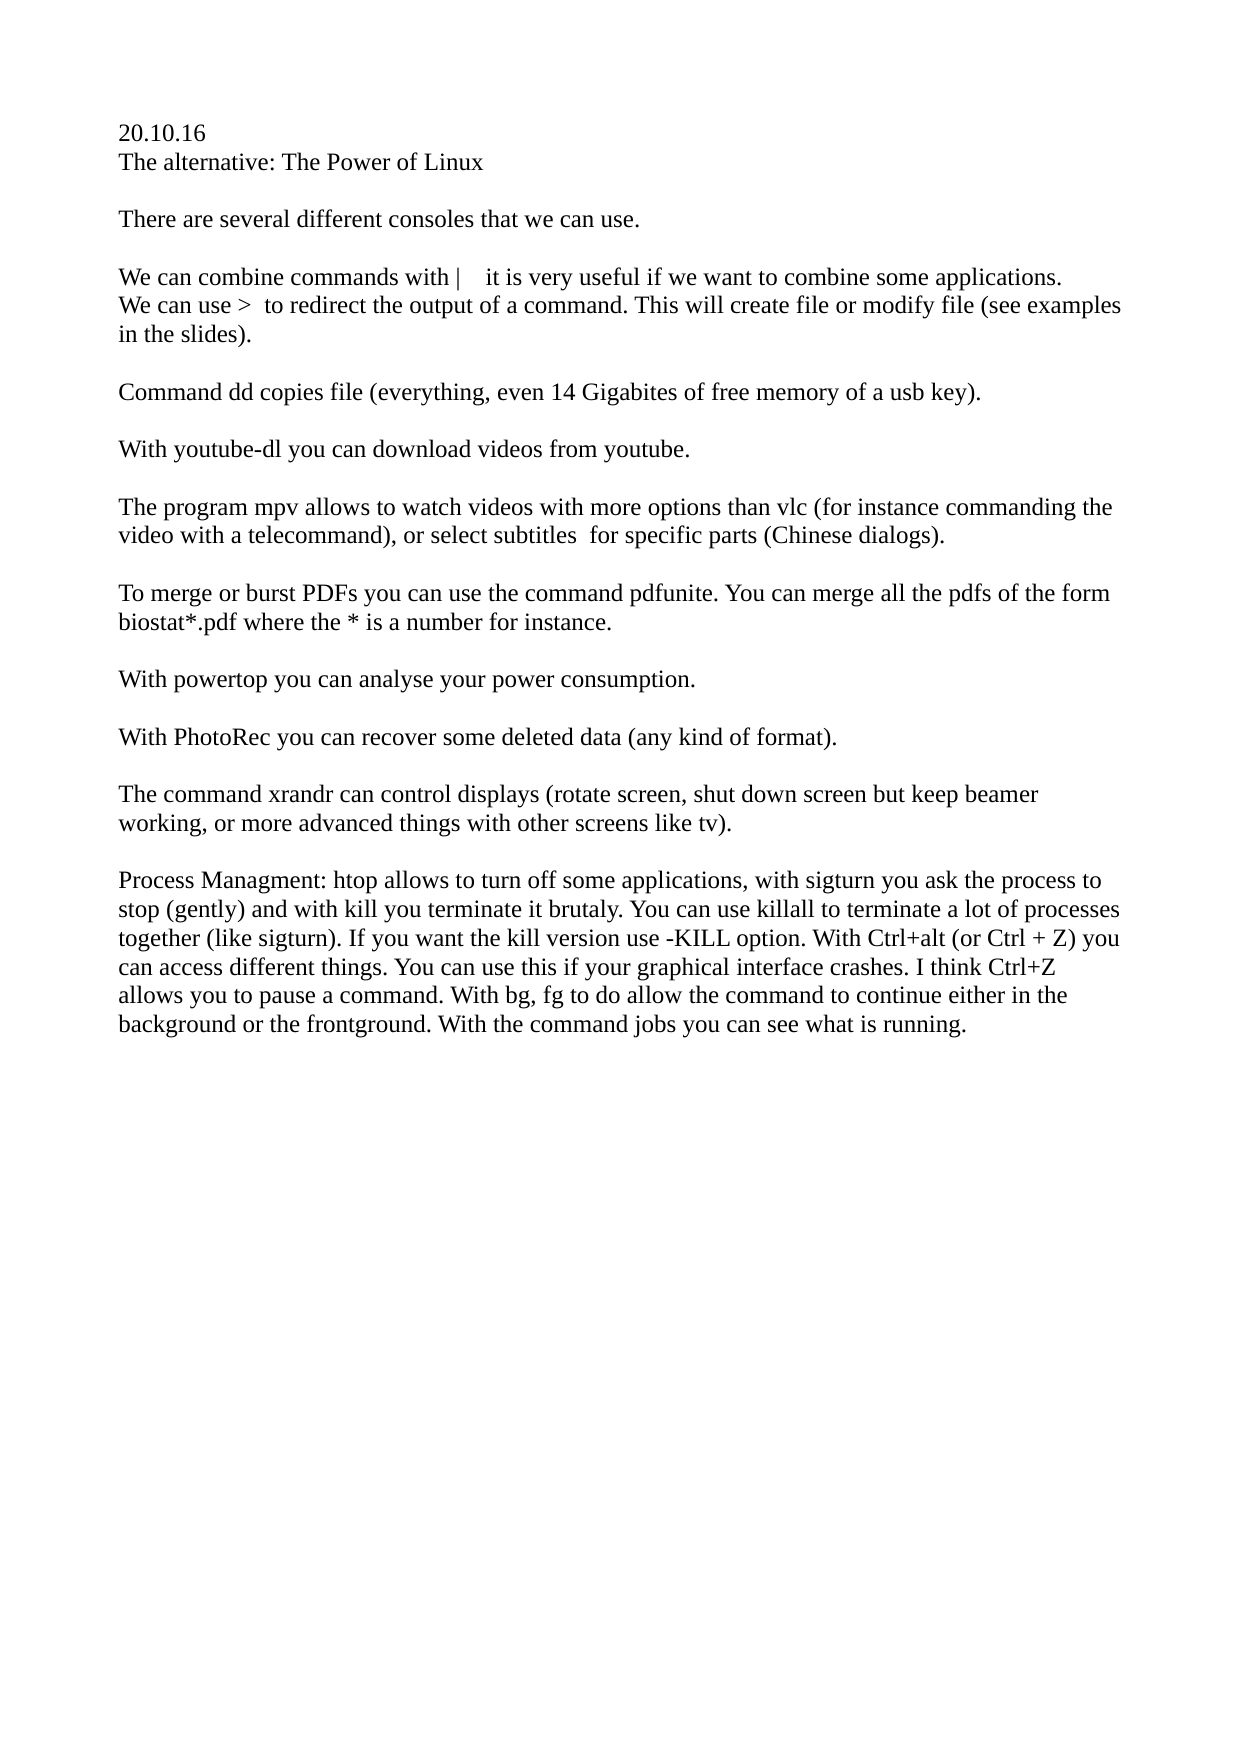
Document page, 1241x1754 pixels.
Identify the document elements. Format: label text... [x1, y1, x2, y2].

text The program mpv allows to watch videos with more options than vlc (for instance commanding the video with a telecommand), or select subtitles for specific parts (Chinese dialogs). [118, 492, 1122, 549]
text The command xrandr can control displays (rotate screen, shut down screen but keep beamer working, or more advanced things with other screens like tv). [118, 779, 1122, 837]
text There are several different consoles that we can use. [118, 204, 1122, 233]
text Process Managment: htop allows to turn off some applications, with sigturn you ask the process to stop (gently) and with kill you terminate it brutaly. You can use killall to terminate a lot of processes together (like sigturn). If you want the kill version use -KILL option. With Ctrl+alt (or Ctrl + Z) you can access different things. You can use this if your graphical interface crashes. I think Ctrl+Z allows you to pause a command. With bg, fg to do allow the command to continue either in the background or the frontground. With the command jobs you can see what is running. [118, 866, 1122, 1038]
text With youtube-dl you can download videos from youtube. [118, 434, 1122, 463]
text The alternative: The Power of Linux [118, 147, 1122, 176]
text We can use > to redirect the output of a command. This will create file or modify file (see examples in the slides). [118, 291, 1122, 348]
text With PhotoRec you can recover some deleted data (any kind of format). [118, 722, 1122, 751]
text 20.10.16 [118, 118, 1122, 147]
text With powertop you can analyse your power consumption. [118, 664, 1122, 693]
text We can combine commands with | it is very useful if we want to combine some applications. [118, 262, 1122, 291]
text Command dd copies file (everything, even 14 Gigabites of free memory of a usb key). [118, 377, 1122, 406]
text To merge or burst PDFs you can use the command pdfunite. You can merge all the pdfs of the form biostat*.pdf where the * is a number for instance. [118, 578, 1122, 636]
